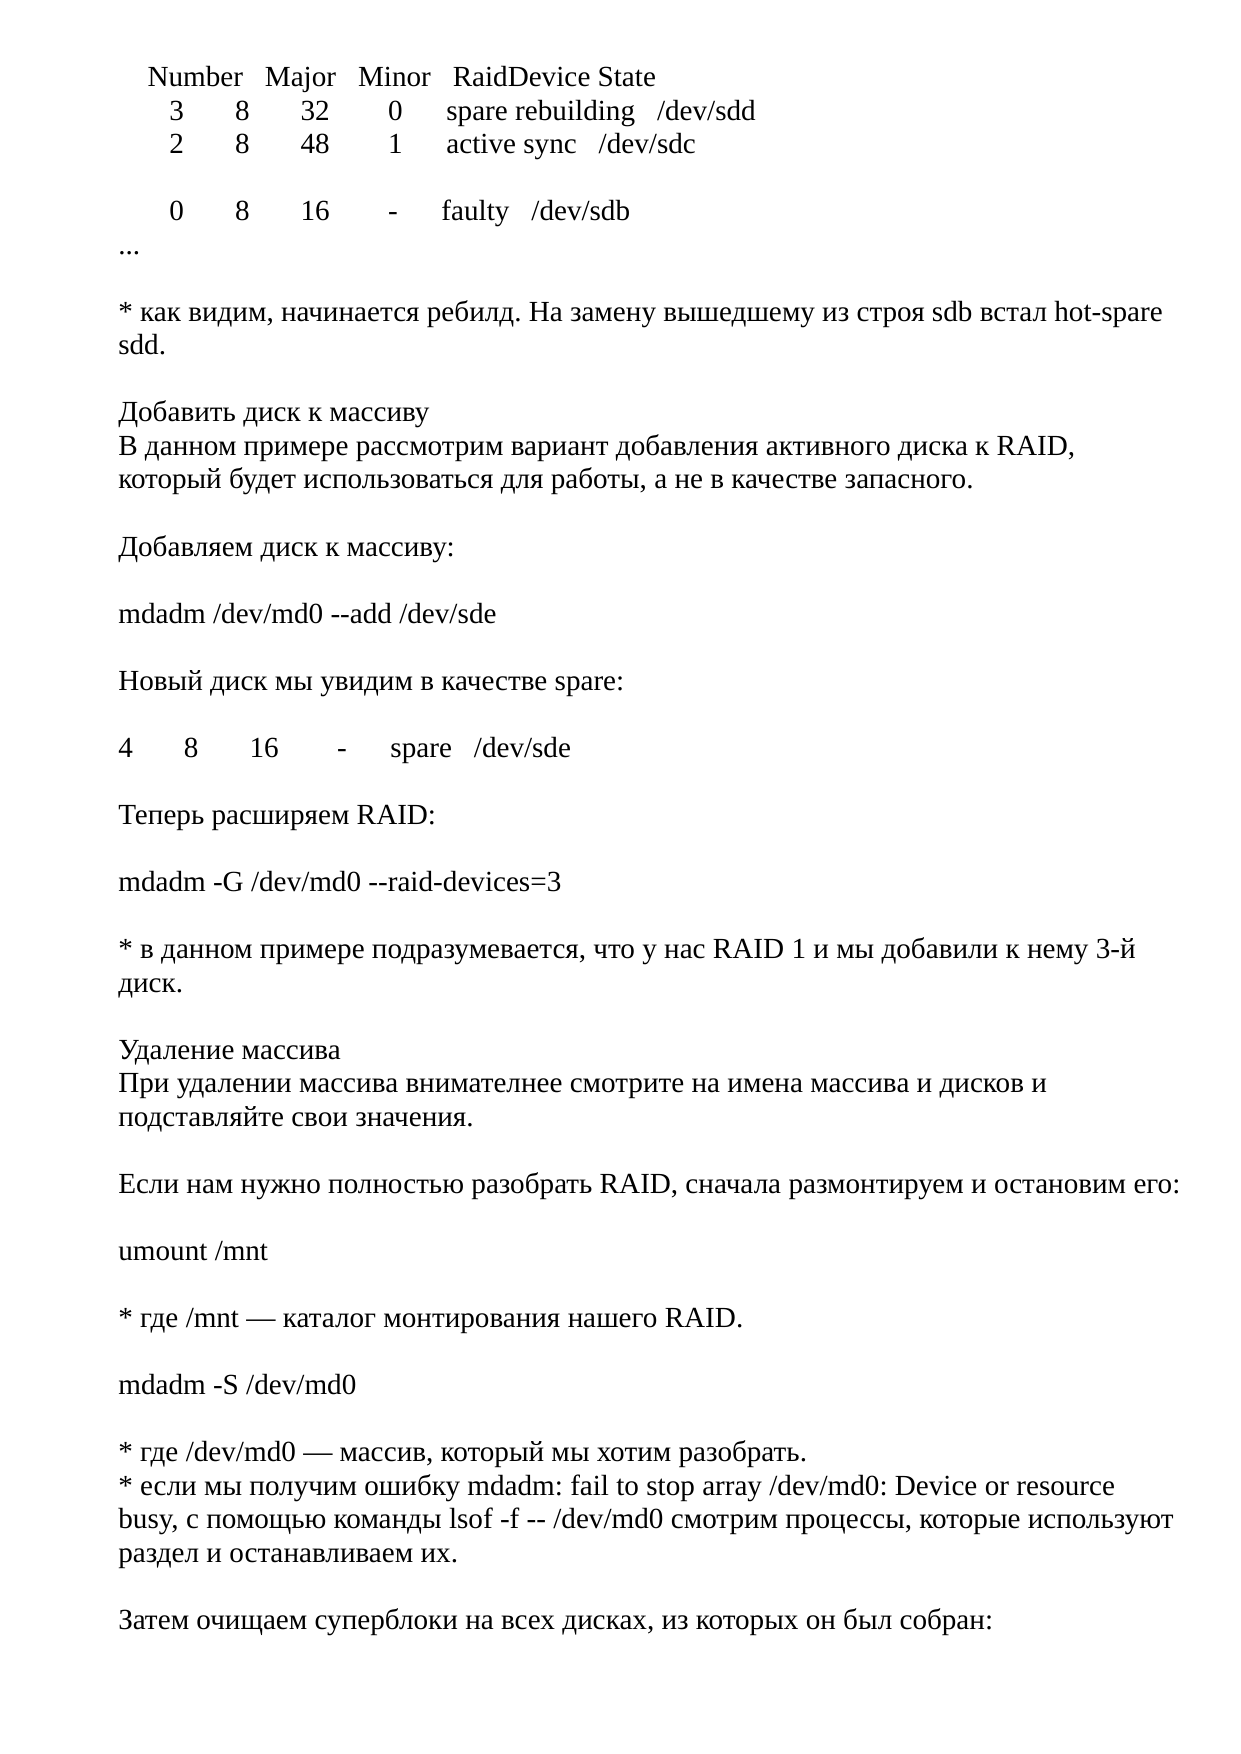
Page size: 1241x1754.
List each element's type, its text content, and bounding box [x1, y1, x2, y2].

text Если нам нужно полностью разобрать RAID, сначала размонтируем и остановим его: [118, 1166, 1181, 1199]
text Новый диск мы увидим в качестве spare: [118, 663, 1181, 696]
text ... [118, 227, 1181, 260]
text Number Major Minor RaidDevice State [118, 59, 1181, 93]
text Теперь расширяем RAID: [118, 797, 1181, 831]
text * если мы получим ошибку mdadm: fail to stop array /dev/md0: Device or resource busy, с помощью команды lsof -f -- /dev/md0 смотрим процессы, которые используют раздел и останавливаем их. [118, 1468, 1181, 1568]
text * в данном примере подразумевается, что у нас RAID 1 и мы добавили к нему 3-й диск. [118, 931, 1181, 998]
text Затем очищаем суперблоки на всех дисках, из которых он был собран: [118, 1602, 1181, 1636]
text 0 8 16 - faulty /dev/sdb [118, 193, 1181, 227]
text 3 8 32 0 spare rebuilding /dev/sdd [118, 93, 1181, 126]
text Удаление массива [118, 1032, 1181, 1065]
text mdadm -S /dev/md0 [118, 1367, 1181, 1401]
text Добавить диск к массиву [118, 394, 1181, 428]
text mdadm /dev/md0 --add /dev/sde [118, 596, 1181, 629]
text В данном примере рассмотрим вариант добавления активного диска к RAID, который будет использоваться для работы, а не в качестве запасного. [118, 428, 1181, 495]
text umount /mnt [118, 1233, 1181, 1267]
text * как видим, начинается ребилд. На замену вышедшему из строя sdb встал hot-spare sdd. [118, 294, 1181, 361]
text mdadm -G /dev/md0 --raid-devices=3 [118, 864, 1181, 898]
text При удалении массива внимателнее смотрите на имена массива и дисков и подставляйте свои значения. [118, 1065, 1181, 1132]
text Добавляем диск к массиву: [118, 529, 1181, 562]
text 4 8 16 - spare /dev/sde [118, 730, 1181, 763]
text * где /mnt — каталог монтирования нашего RAID. [118, 1300, 1181, 1334]
text * где /dev/md0 — массив, который мы хотим разобрать. [118, 1434, 1181, 1468]
text 2 8 48 1 active sync /dev/sdc [118, 126, 1181, 160]
